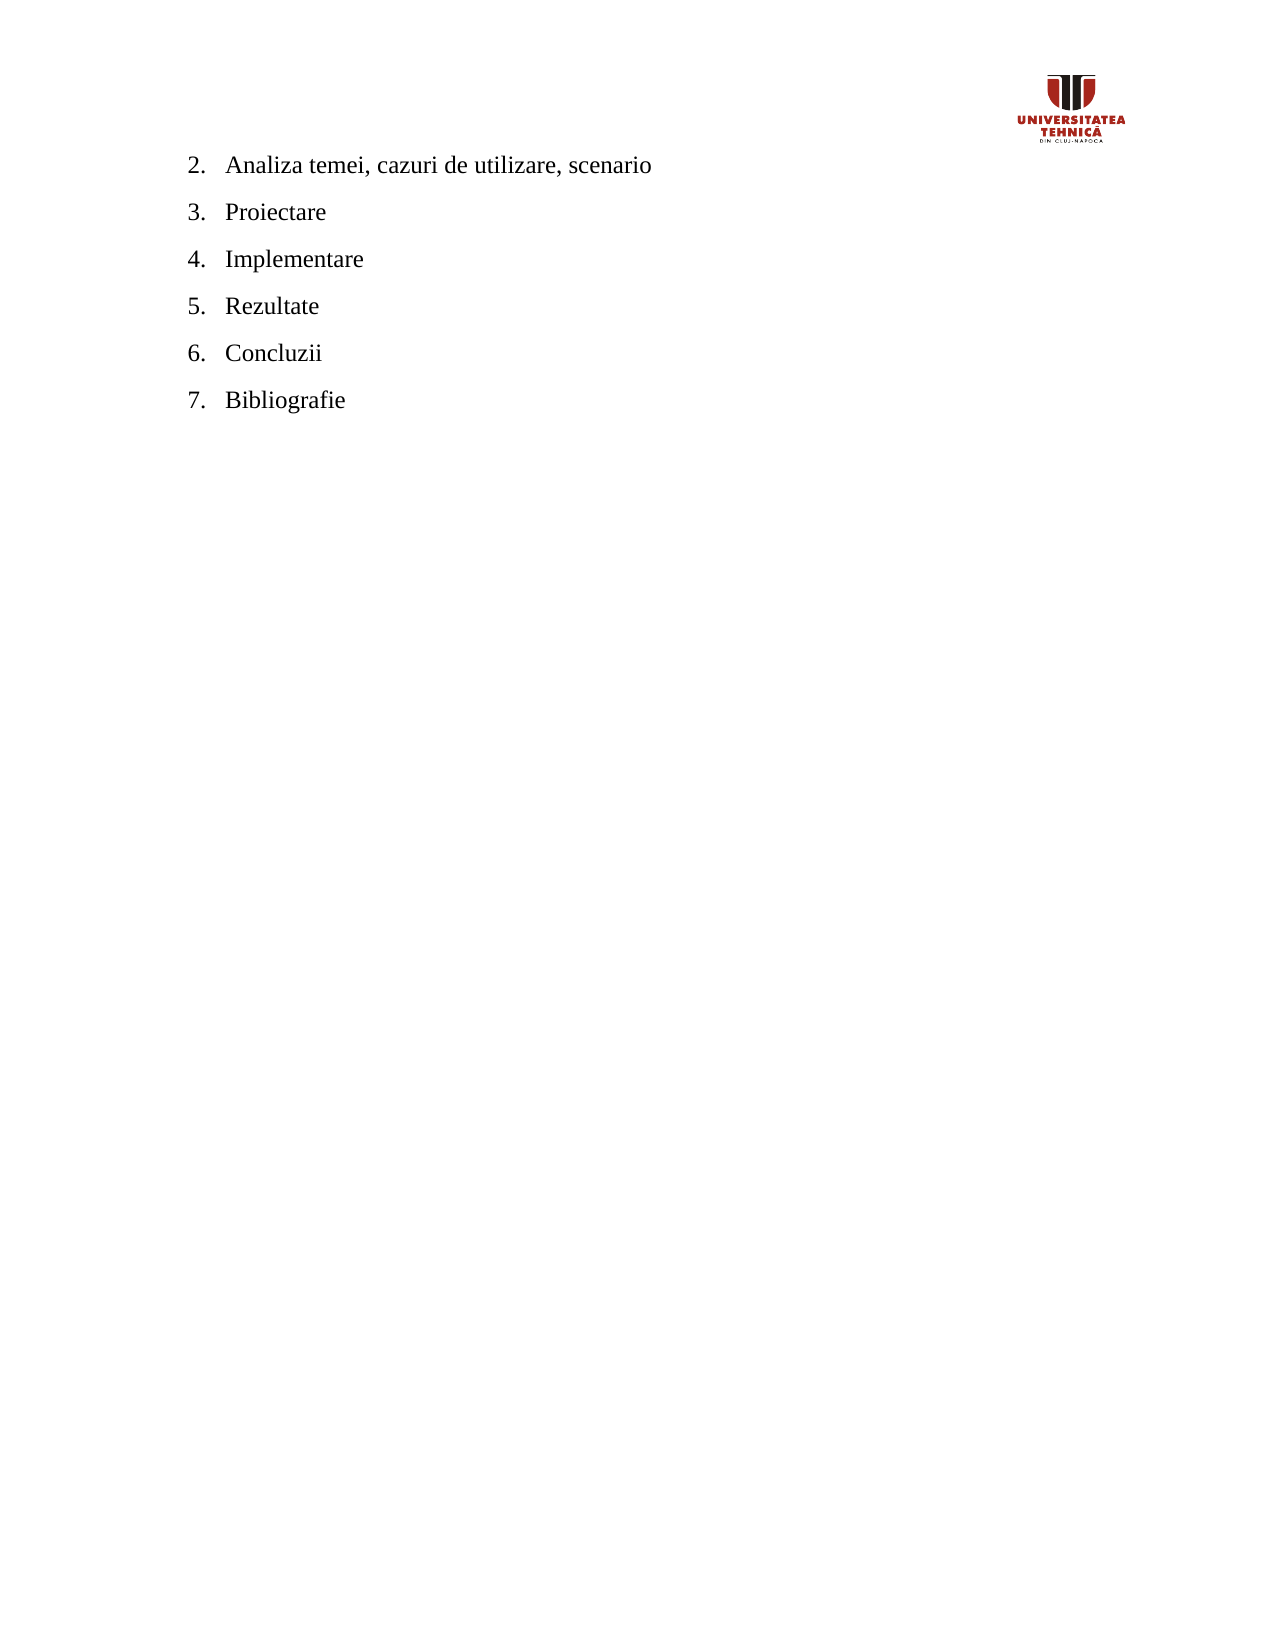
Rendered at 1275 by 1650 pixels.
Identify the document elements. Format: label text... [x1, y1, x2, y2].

list Implementare [187, 244, 1125, 273]
list Bibliografie [187, 385, 1125, 414]
list Proiectare [187, 197, 1125, 226]
list Rezultate [187, 291, 1125, 320]
list Concluzii [187, 338, 1125, 367]
list Analiza temei, cazuri de utilizare, scenario [187, 150, 1125, 179]
